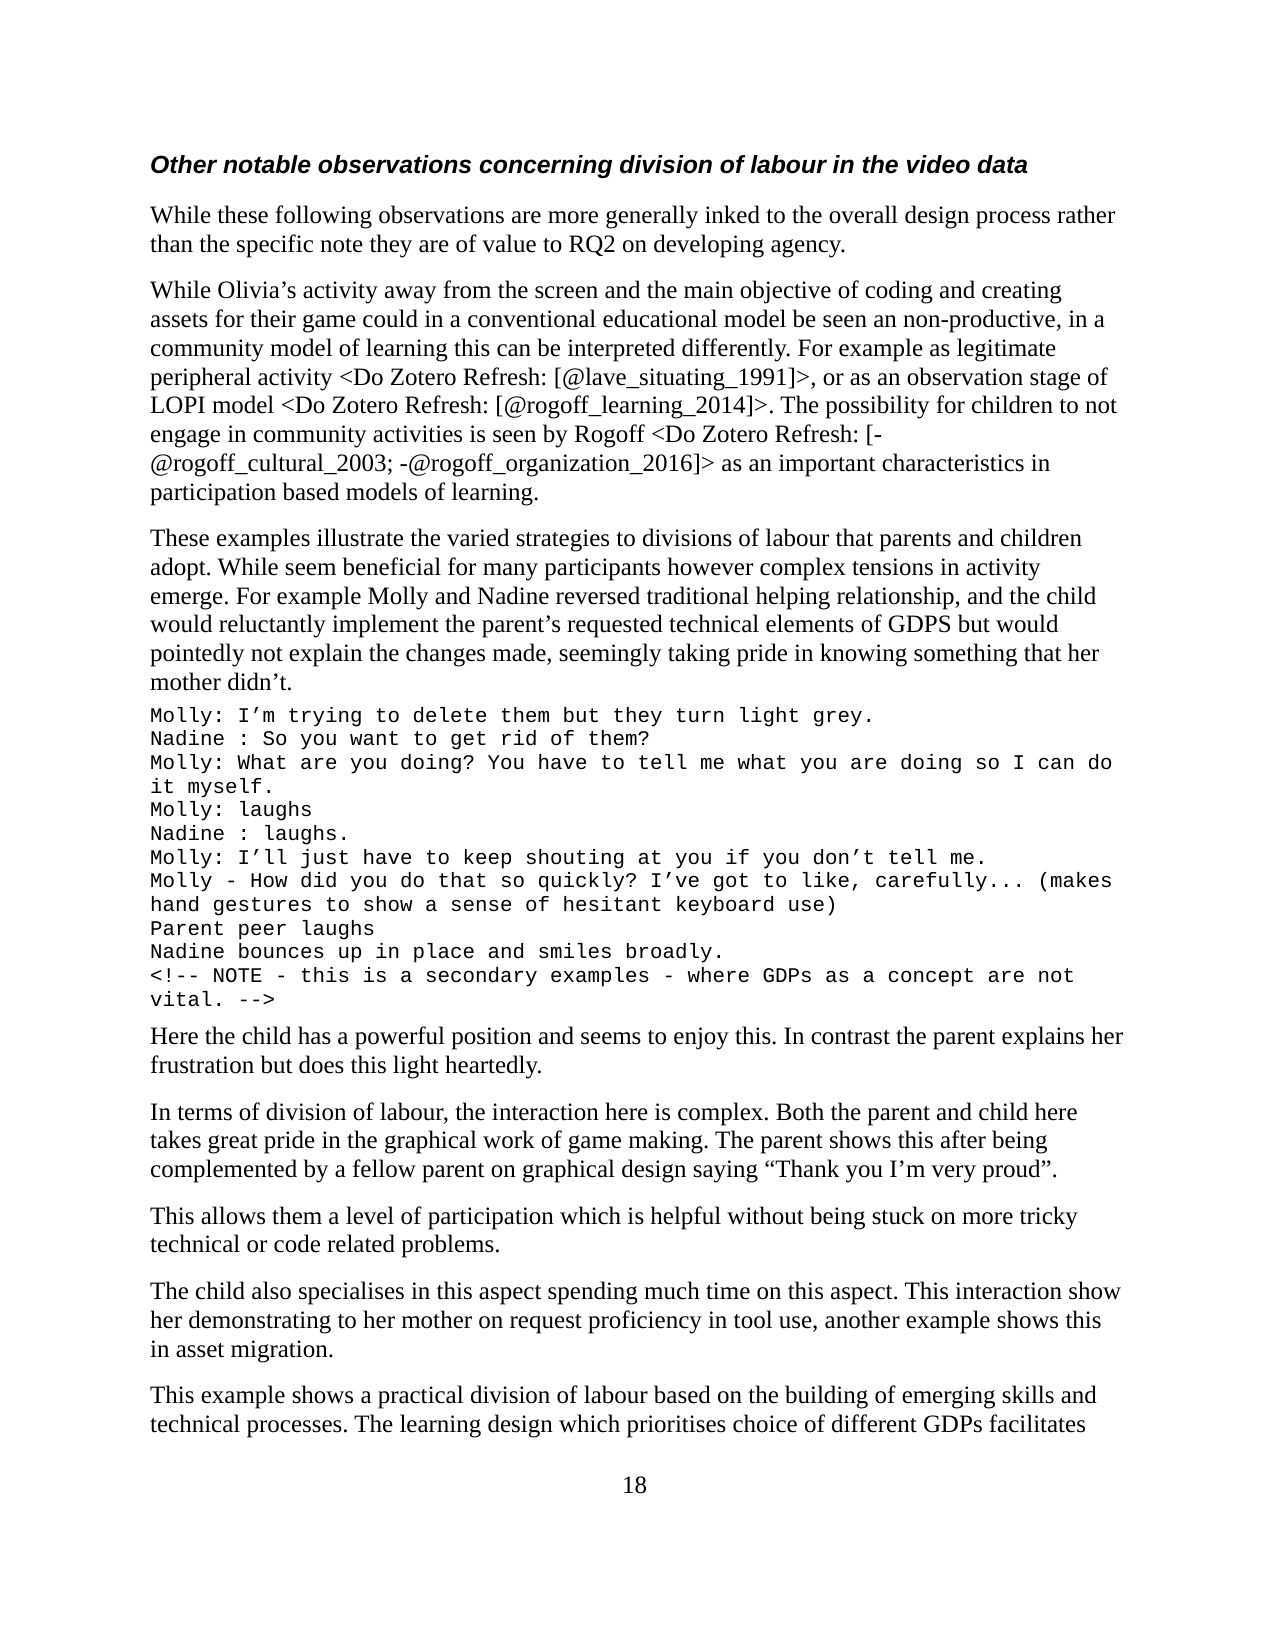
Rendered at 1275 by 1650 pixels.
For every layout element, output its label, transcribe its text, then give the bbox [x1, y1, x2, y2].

text Nadine : laughs. [150, 823, 1125, 847]
text Molly: I’ll just have to keep shouting at you if you don’t tell me. [150, 847, 1125, 870]
text This allows them a level of participation which is helpful without being stuck on more tricky technical or code related problems. [150, 1201, 1125, 1258]
text Molly: What are you doing? You have to tell me what you are doing so I can do it myself. [150, 752, 1125, 799]
text Molly - How did you do that so quickly? I’ve got to like, carefully... (makes hand gestures to show a sense of hesitant keyboard use) [150, 870, 1125, 918]
text This example shows a practical division of labour based on the building of emerging skills and technical processes. The learning design which prioritises choice of different GDPs facilitates [150, 1380, 1125, 1438]
text In terms of division of labour, the interaction here is complex. Both the parent and child here takes great pride in the graphical work of game making. The parent shows this after being complemented by a fellow parent on graphical design saying “Thank you I’m very proud”. [150, 1097, 1125, 1183]
text These examples illustrate the varied strategies to divisions of labour that parents and children adopt. While seem beneficial for many participants however complex tensions in activity emerge. For example Molly and Nadine reversed traditional helping relationship, and the child would reluctantly implement the parent’s requested technical elements of GDPS but would pointedly not explain the changes made, seemingly taking pride in knowing something that her mother didn’t. [150, 523, 1125, 696]
text <!-- NOTE - this is a secondary examples - where GDPs as a concept are not vital. --> [150, 965, 1125, 1012]
text Nadine bounces up in place and smiles broadly. [150, 941, 1125, 965]
text Nadine : So you want to get rid of them? [150, 728, 1125, 752]
text While Olivia’s activity away from the screen and the main objective of coding and creating assets for their game could in a conventional educational model be seen an non-productive, in a community model of learning this can be interpreted differently. For example as legitimate peripheral activity <Do Zotero Refresh: [@lave_situating_1991]>, or as an observation stage of LOPI model <Do Zotero Refresh: [@rogoff_learning_2014]>. The possibility for children to not engage in community activities is seen by Rogoff <Do Zotero Refresh: [-@rogoff_cultural_2003; -@rogoff_organization_2016]> as an important characteristics in participation based models of learning. [150, 275, 1125, 505]
text Molly: laughs [150, 799, 1125, 823]
text The child also specialises in this aspect spending much time on this aspect. This interaction show her demonstrating to her mother on request proficiency in tool use, another example shows this in asset migration. [150, 1276, 1125, 1362]
subtitle Other notable observations concerning division of labour in the video data [150, 150, 1125, 178]
text Molly: I’m trying to delete them but they turn light grey. [150, 705, 1125, 728]
text Parent peer laughs [150, 918, 1125, 941]
text Here the child has a powerful position and seems to enjoy this. In contrast the parent explains her frustration but does this light heartedly. [150, 1021, 1125, 1079]
text While these following observations are more generally inked to the overall design process rather than the specific note they are of value to RQ2 on developing agency. [150, 200, 1125, 257]
